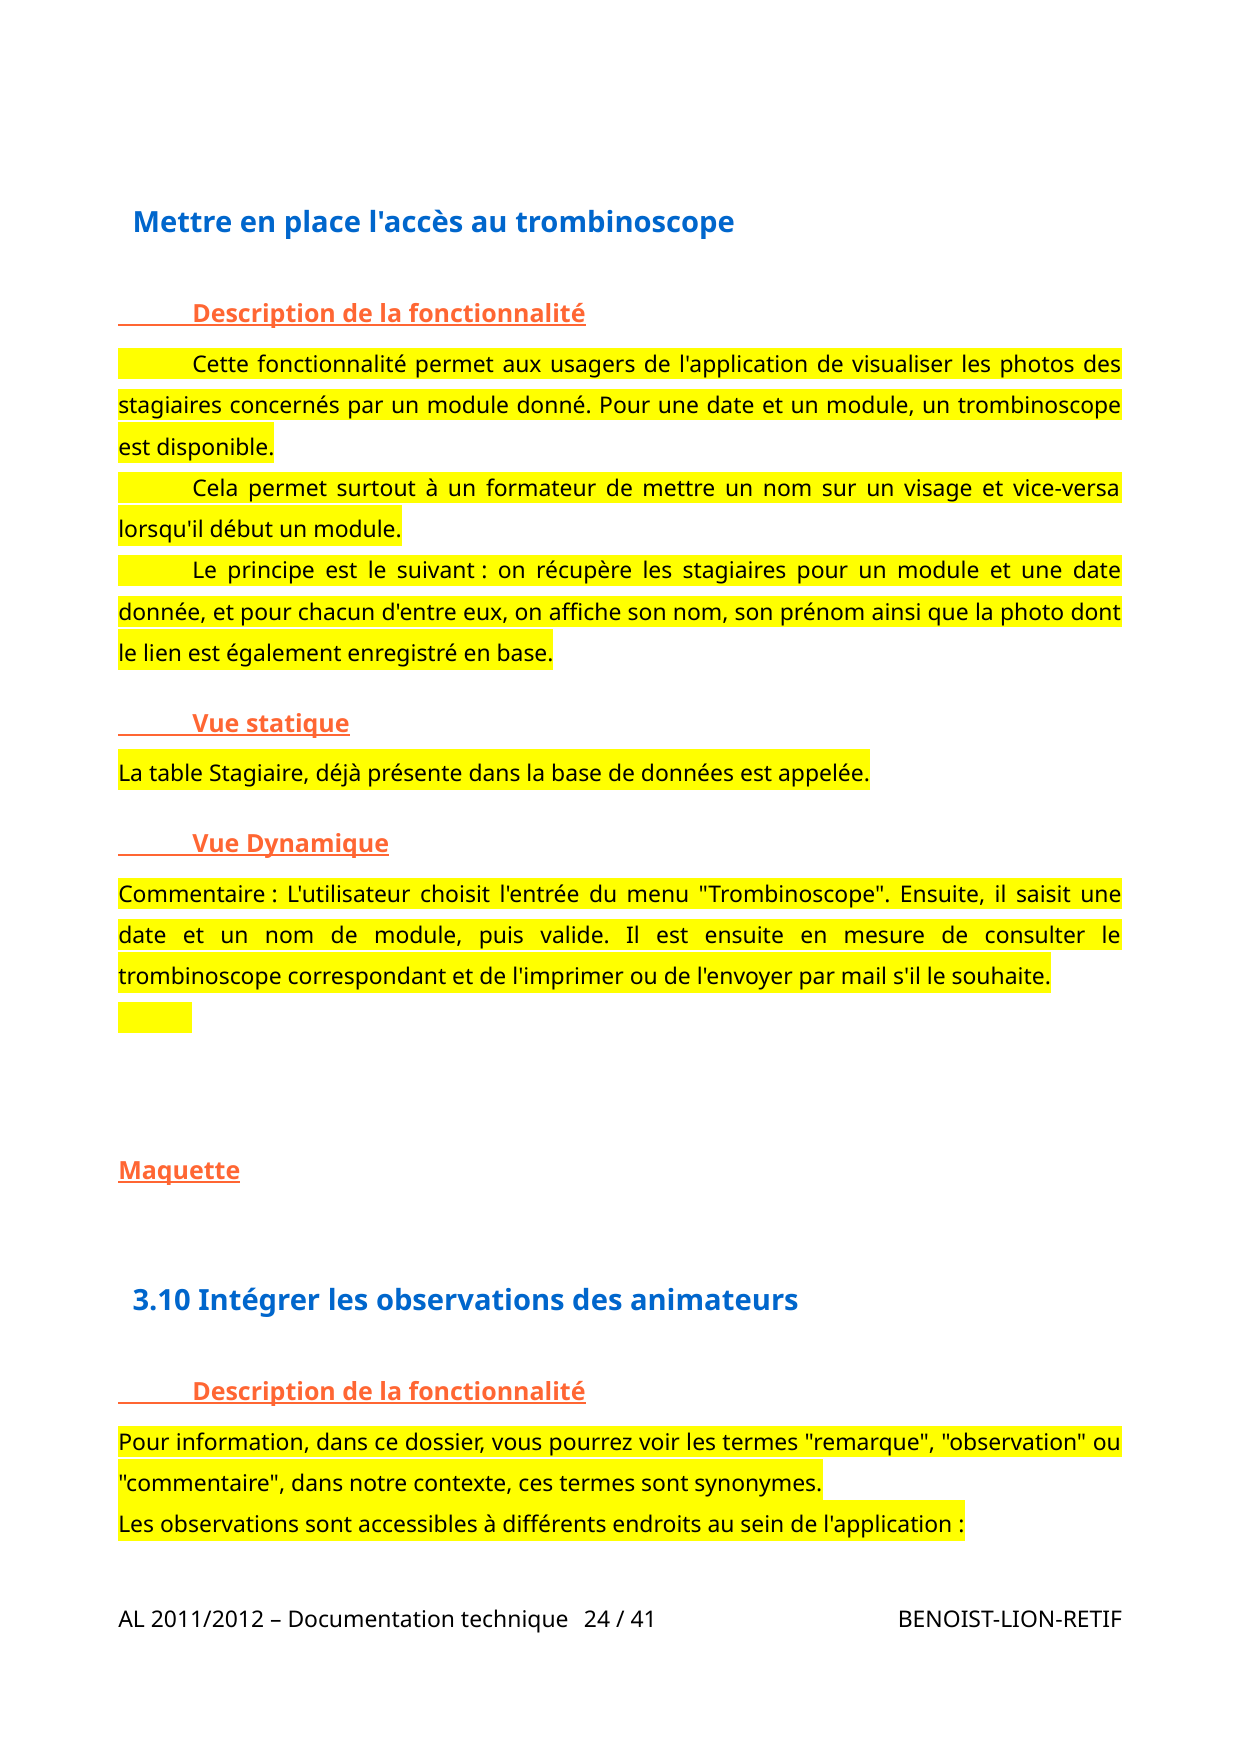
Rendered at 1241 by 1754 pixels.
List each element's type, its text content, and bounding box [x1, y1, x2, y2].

subtitle 3.10 Intégrer les observations des animateurs [132, 1279, 1122, 1318]
subtitle Vue Dynamique [118, 819, 1122, 861]
subtitle Description de la fonctionnalité [118, 1367, 1122, 1409]
text Cette fonctionnalité permet aux usagers de l'application de visualiser les photos des stagiaires concernés par un module donné. Pour une date et un module, un trombinoscope est disponible. [118, 339, 1122, 463]
text Les observations sont accessibles à différents endroits au sein de l'application : [118, 1500, 1122, 1541]
text La table Stagiaire, déjà présente dans la base de données est appelée. [118, 749, 1122, 790]
subtitle Maquette [118, 1146, 1122, 1188]
subtitle Vue statique [118, 699, 1122, 741]
text Commentaire : L'utilisateur choisit l'entrée du menu "Trombinoscope". Ensuite, il saisit une date et un nom de module, puis valide. Il est ensuite en mesure de consulter le trombinoscope correspondant et de l'imprimer ou de l'envoyer par mail s'il le souhaite. [118, 869, 1122, 993]
subtitle Description de la fonctionnalité [118, 289, 1122, 331]
text Pour information, dans ce dossier, vous pourrez voir les termes "remarque", "observation" ou "commentaire", dans notre contexte, ces termes sont synonymes. [118, 1417, 1122, 1500]
subtitle Mettre en place l'accès au trombinoscope [132, 201, 1122, 241]
text Cela permet surtout à un formateur de mettre un nom sur un visage et vice-versa lorsqu'il début un module. [118, 463, 1122, 546]
text Le principe est le suivant : on récupère les stagiaires pour un module et une date donnée, et pour chacun d'entre eux, on affiche son nom, son prénom ainsi que la photo dont le lien est également enregistré en base. [118, 546, 1122, 670]
